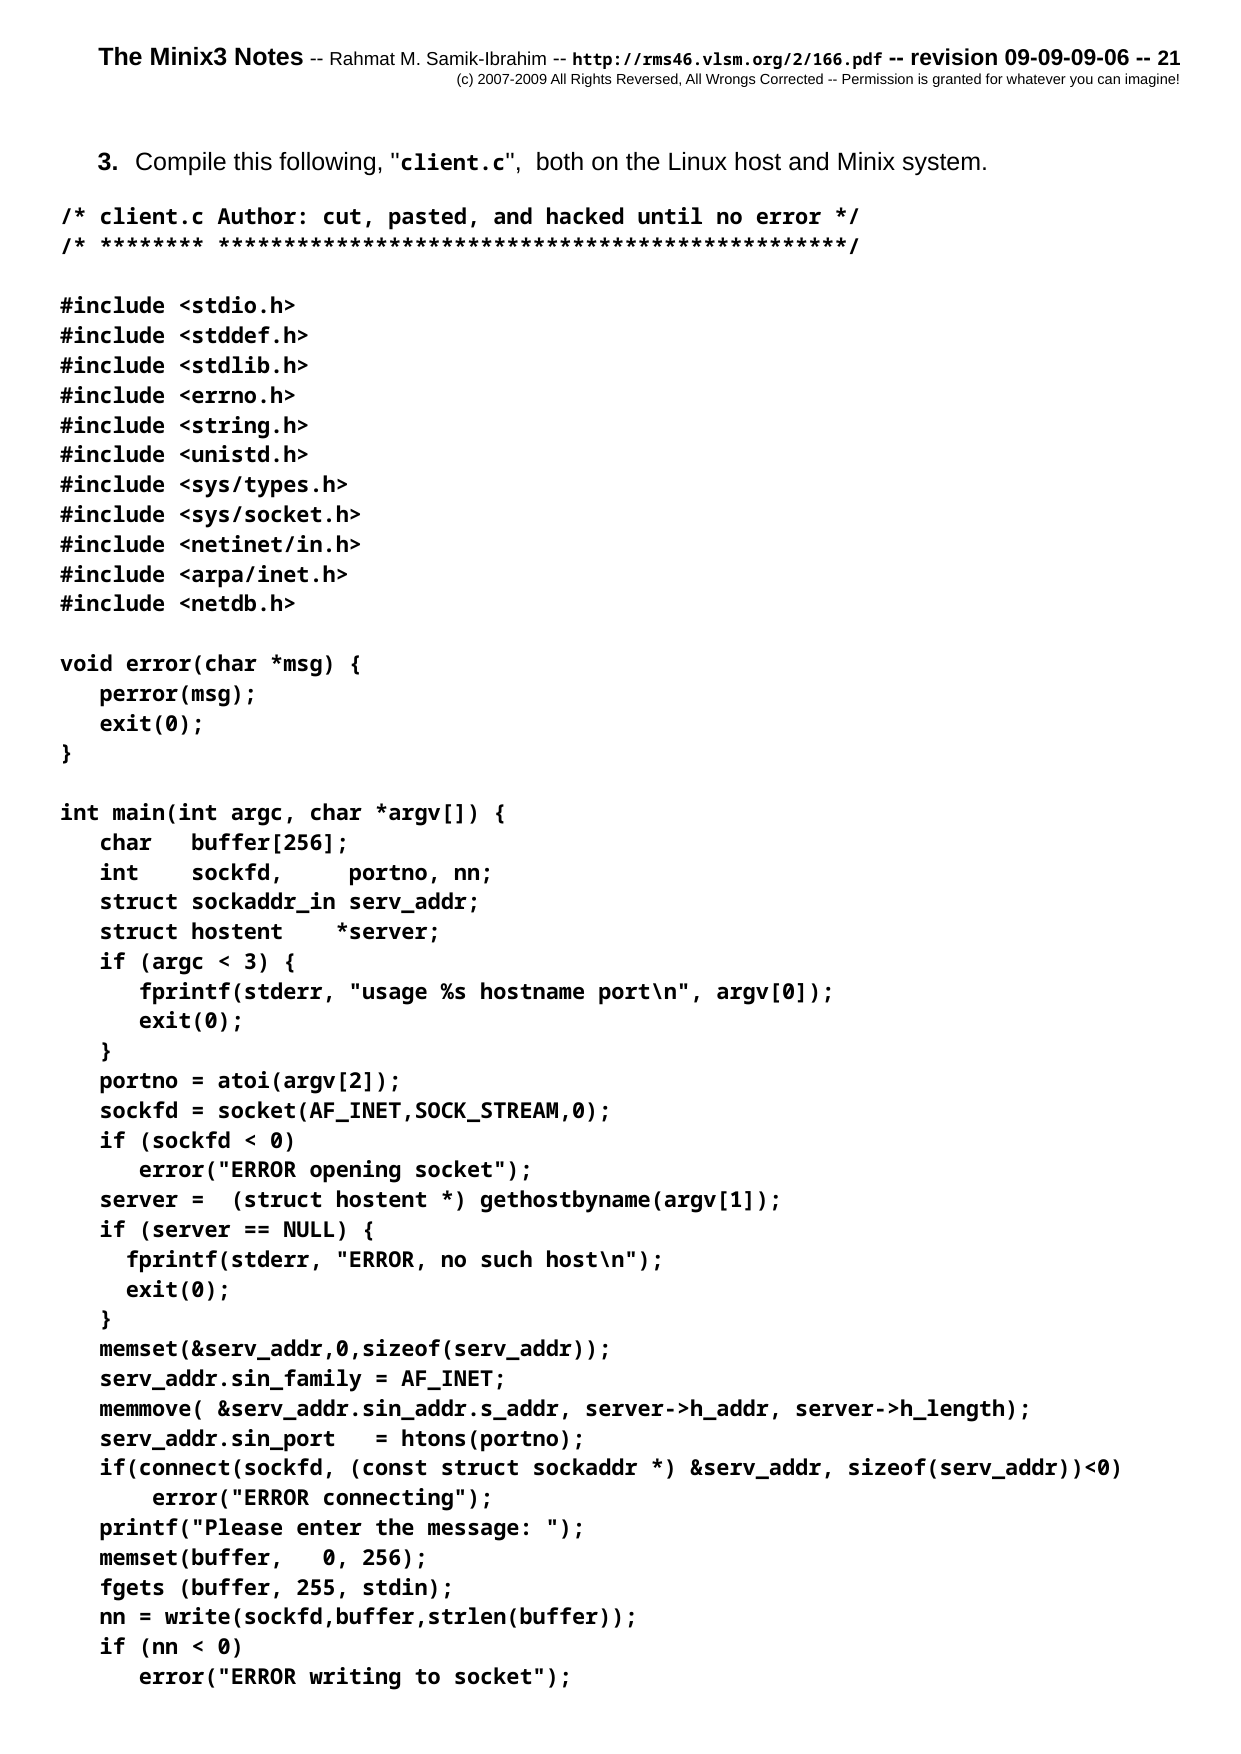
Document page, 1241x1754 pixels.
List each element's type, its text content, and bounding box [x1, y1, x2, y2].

text int sockfd, portno, nn; [60, 856, 1181, 886]
text portno = atoi(argv[2]); [60, 1065, 1181, 1095]
text exit(0); [60, 1273, 1181, 1303]
text fprintf(stderr, "usage %s hostname port\n", argv[0]); [60, 976, 1181, 1005]
text struct sockaddr_in serv_addr; [60, 886, 1181, 916]
text nn = write(sockfd,buffer,strlen(buffer)); [60, 1601, 1181, 1631]
text sockfd = socket(AF_INET,SOCK_STREAM,0); [60, 1095, 1181, 1124]
text if (sockfd < 0) [60, 1124, 1181, 1154]
text #include <netdb.h> [60, 588, 1181, 618]
text exit(0); [60, 1005, 1181, 1035]
text #include <errno.h> [60, 380, 1181, 409]
text perror(msg); [60, 678, 1181, 707]
text void error(char *msg) { [60, 648, 1181, 678]
text } [60, 737, 1181, 767]
text if (argc < 3) { [60, 946, 1181, 976]
text /* client.c Author: cut, pasted, and hacked until no error */ [60, 201, 1181, 231]
text #include <sys/types.h> [60, 469, 1181, 499]
text #include <stdlib.h> [60, 350, 1181, 380]
text serv_addr.sin_port = htons(portno); [60, 1422, 1181, 1452]
text memmove( &serv_addr.sin_addr.s_addr, server->h_addr, server->h_length); [60, 1393, 1181, 1422]
text #include <unistd.h> [60, 439, 1181, 469]
text if(connect(sockfd, (const struct sockaddr *) &serv_addr, sizeof(serv_addr))<0) [60, 1452, 1181, 1482]
list Compile this following, ''client.c'', both on the Linux host and Minix system. [97, 147, 1181, 177]
text memset(&serv_addr,0,sizeof(serv_addr)); [60, 1333, 1181, 1363]
text if (nn < 0) [60, 1631, 1181, 1661]
text } [60, 1303, 1181, 1333]
text #include <stdio.h> [60, 290, 1181, 320]
text } [60, 1035, 1181, 1065]
text char buffer[256]; [60, 827, 1181, 856]
text exit(0); [60, 707, 1181, 737]
text #include <netinet/in.h> [60, 529, 1181, 558]
text fgets (buffer, 255, stdin); [60, 1571, 1181, 1601]
text struct hostent *server; [60, 916, 1181, 946]
text if (server == NULL) { [60, 1214, 1181, 1244]
text #include <sys/socket.h> [60, 499, 1181, 529]
text #include <stddef.h> [60, 320, 1181, 350]
text /* ******** ************************************************/ [60, 231, 1181, 261]
text serv_addr.sin_family = AF_INET; [60, 1363, 1181, 1393]
text #include <arpa/inet.h> [60, 558, 1181, 588]
text error("ERROR writing to socket"); [60, 1661, 1181, 1691]
text error("ERROR opening socket"); [60, 1154, 1181, 1184]
text printf("Please enter the message: "); [60, 1512, 1181, 1542]
text int main(int argc, char *argv[]) { [60, 797, 1181, 827]
text error("ERROR connecting"); [60, 1482, 1181, 1512]
text server = (struct hostent *) gethostbyname(argv[1]); [60, 1184, 1181, 1214]
text fprintf(stderr, "ERROR, no such host\n"); [60, 1244, 1181, 1273]
text #include <string.h> [60, 409, 1181, 439]
text memset(buffer, 0, 256); [60, 1542, 1181, 1571]
